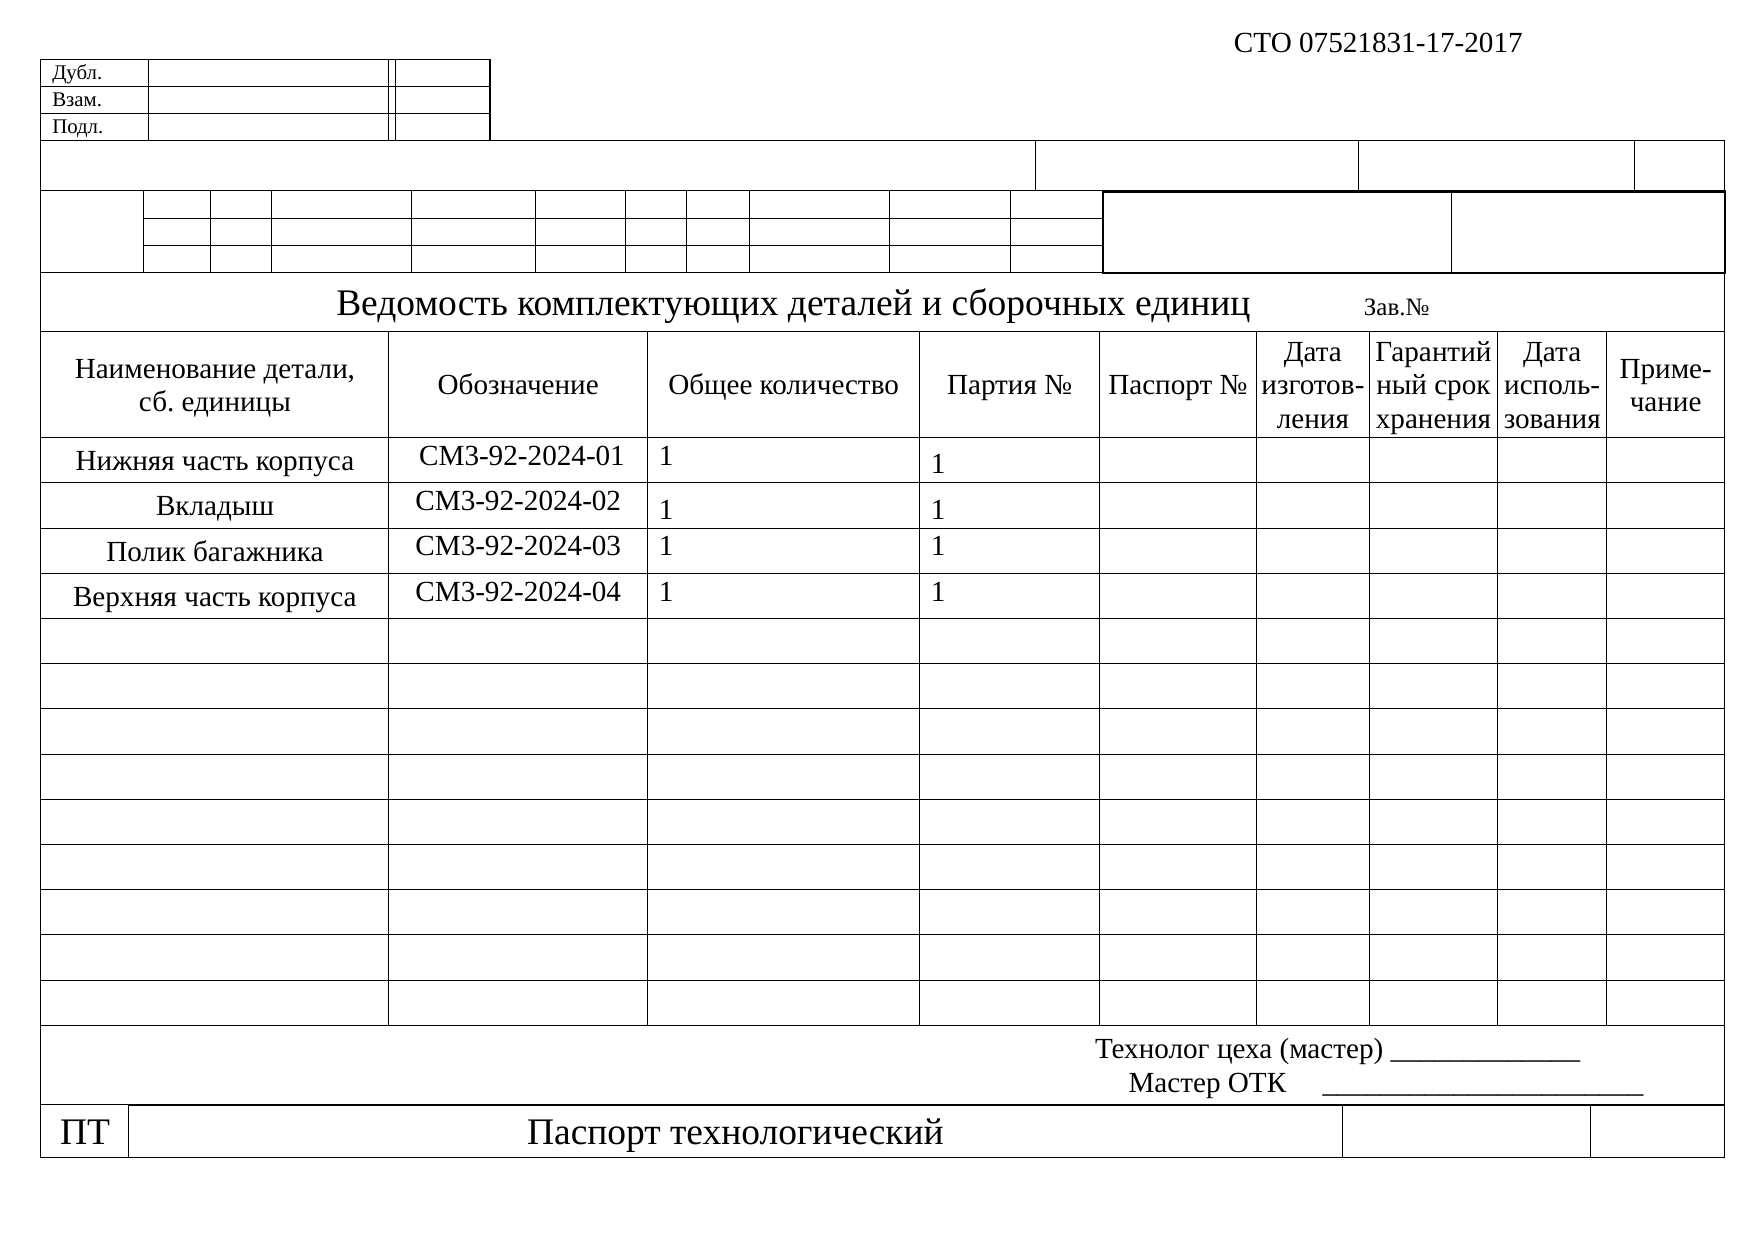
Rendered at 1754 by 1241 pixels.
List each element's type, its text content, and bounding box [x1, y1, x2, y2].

table_cell [920, 800, 1099, 844]
table_cell [920, 664, 1099, 708]
table_cell [1011, 219, 1102, 244]
table_cell Паспорт технологический [129, 1106, 1342, 1157]
table_header Дубл. [41, 60, 148, 86]
table_cell [890, 246, 1010, 272]
table_cell [750, 246, 889, 272]
table_cell [1100, 981, 1256, 1025]
table_cell [1257, 438, 1369, 482]
table_cell [1607, 755, 1724, 799]
table_cell [1370, 890, 1497, 934]
table_cell [536, 219, 625, 244]
table_cell Полик багажника [41, 529, 388, 573]
table_cell СМ3-92-2024-02 [389, 483, 647, 527]
table_header [149, 60, 388, 86]
table_cell 1 [920, 574, 1099, 618]
table_cell [412, 246, 535, 272]
text СТО 07521831-17-2017 [29, 25, 1723, 59]
table_cell [1370, 845, 1497, 889]
table_cell [920, 709, 1099, 753]
table_cell [1370, 619, 1497, 663]
table_cell [1370, 529, 1497, 573]
table_cell [1498, 664, 1606, 708]
table_cell [41, 191, 143, 272]
table_cell [1498, 845, 1606, 889]
table_cell Вкладыш [41, 483, 388, 527]
table_cell [1100, 664, 1256, 708]
table_cell [1100, 845, 1256, 889]
table_cell [1370, 935, 1497, 979]
table_cell [1036, 141, 1358, 190]
table_cell [687, 246, 749, 272]
table_cell 1 [920, 438, 1099, 482]
table_header [739, 59, 1253, 86]
table_cell [1591, 1106, 1724, 1157]
table_cell [1498, 619, 1606, 663]
table_cell [1607, 619, 1724, 663]
table_cell [1607, 981, 1724, 1025]
table_cell [272, 191, 411, 217]
table_cell Общее количество [648, 332, 919, 437]
table_cell [389, 664, 647, 708]
table_cell [1607, 574, 1724, 618]
table_cell [648, 800, 919, 844]
table_cell [1257, 755, 1369, 799]
table_header [491, 59, 738, 86]
table_cell [536, 191, 625, 217]
table_cell [1100, 800, 1256, 844]
table_cell СМ3-92-2024-03 [389, 529, 647, 573]
table_cell [648, 981, 919, 1025]
table_cell [1100, 438, 1256, 482]
table_cell 1 [648, 529, 919, 573]
table_cell 1 [920, 529, 1099, 573]
table_cell [1100, 483, 1256, 527]
table_cell [890, 219, 1010, 244]
table_cell [920, 755, 1099, 799]
table_cell [648, 935, 919, 979]
table_cell [389, 755, 647, 799]
table_cell [1370, 438, 1497, 482]
table_cell [648, 664, 919, 708]
table_cell [687, 219, 749, 244]
table_cell [41, 935, 388, 979]
table_cell [412, 191, 535, 217]
table_cell Дата исполь-зования [1498, 332, 1606, 437]
table_cell [41, 981, 388, 1025]
table_cell [41, 664, 388, 708]
table_cell [389, 87, 395, 113]
table_cell [491, 86, 785, 113]
table_cell [920, 935, 1099, 979]
table_cell [626, 219, 686, 244]
table_cell [1607, 438, 1724, 482]
table_cell [1452, 193, 1724, 272]
table_cell [389, 709, 647, 753]
table_cell Паспорт № [1100, 332, 1256, 437]
table_cell [1607, 890, 1724, 934]
table_cell [1498, 483, 1606, 527]
table_cell [1100, 890, 1256, 934]
table_cell [41, 141, 1035, 190]
table_cell [1607, 483, 1724, 527]
table_cell [1370, 981, 1497, 1025]
table_cell [211, 246, 271, 272]
table_cell Верхняя часть корпуса [41, 574, 388, 618]
table_cell [389, 114, 395, 140]
table_cell [1498, 709, 1606, 753]
table_cell [149, 87, 388, 113]
table_cell [1257, 890, 1369, 934]
table_cell 1 [648, 574, 919, 618]
table_cell [211, 219, 271, 244]
table_cell [1607, 935, 1724, 979]
table_cell 1 [648, 438, 919, 482]
table_cell [648, 890, 919, 934]
table_cell [1498, 800, 1606, 844]
table_cell [1257, 709, 1369, 753]
table_cell [1011, 246, 1102, 272]
table_cell [1011, 191, 1102, 217]
table_cell [1607, 709, 1724, 753]
table_cell [1100, 619, 1256, 663]
table_cell [144, 191, 210, 217]
table_cell [41, 619, 388, 663]
table_cell [1257, 619, 1369, 663]
table_cell Взам. [41, 87, 148, 113]
table_cell Подл. [41, 114, 148, 140]
table_cell СМ3-92-2024-01 [389, 438, 647, 482]
table_cell [1343, 1106, 1590, 1157]
table_cell [1257, 800, 1369, 844]
table_cell [1498, 755, 1606, 799]
table_cell [750, 219, 889, 244]
table_cell [1359, 141, 1634, 190]
table_cell [1498, 574, 1606, 618]
table_header [396, 60, 489, 86]
table_cell [750, 191, 889, 217]
table_cell [1257, 574, 1369, 618]
table_cell [1370, 755, 1497, 799]
table_cell [1100, 574, 1256, 618]
table_cell [41, 709, 388, 753]
table_cell [648, 845, 919, 889]
table_cell [41, 755, 388, 799]
table_header [389, 60, 395, 86]
table_cell [389, 845, 647, 889]
table_cell [648, 709, 919, 753]
table_cell [144, 219, 210, 244]
table_cell ПТ [41, 1105, 128, 1157]
table_cell [1257, 935, 1369, 979]
table_cell [626, 191, 686, 217]
table_cell [1257, 845, 1369, 889]
table_cell [1100, 755, 1256, 799]
table_cell [920, 981, 1099, 1025]
table_cell [412, 219, 535, 244]
table_cell [1104, 193, 1451, 272]
table_cell [1100, 529, 1256, 573]
table_cell 1 [648, 483, 919, 527]
table_cell [396, 87, 489, 113]
table_cell [396, 114, 489, 140]
table_cell Технолог цеха (мастер) _____________ Мастер ОТК ______________________ [41, 1026, 1724, 1104]
table_cell [1257, 664, 1369, 708]
table_cell [1370, 709, 1497, 753]
table_cell [389, 619, 647, 663]
table_cell [920, 890, 1099, 934]
table_cell [648, 755, 919, 799]
table_cell [389, 935, 647, 979]
table_cell [1370, 574, 1497, 618]
table_cell [41, 890, 388, 934]
table_cell Наименование детали, сб. единицы [41, 332, 388, 437]
table_cell [1100, 709, 1256, 753]
table_cell Приме-чание [1607, 332, 1724, 437]
table_cell СМ3-92-2024-04 [389, 574, 647, 618]
table_cell 1 [920, 483, 1099, 527]
table_cell [1370, 664, 1497, 708]
table_cell [1498, 890, 1606, 934]
table_cell [920, 845, 1099, 889]
table_cell [1635, 141, 1724, 190]
table_cell Дата изготов-ления [1257, 332, 1369, 437]
table_cell [1257, 483, 1369, 527]
table_cell Ведомость комплектующих деталей и сборочных единиц Зав.№ [41, 273, 1724, 331]
table_cell [1498, 438, 1606, 482]
table_cell [1607, 800, 1724, 844]
table_cell [536, 246, 625, 272]
table_cell [272, 219, 411, 244]
table_cell [41, 800, 388, 844]
table_cell [491, 113, 785, 140]
table_cell [211, 191, 271, 217]
table_cell [1607, 664, 1724, 708]
table_cell [1498, 935, 1606, 979]
table_header [1253, 59, 1724, 86]
table_cell [144, 246, 210, 272]
table_cell [648, 619, 919, 663]
table_cell [1607, 529, 1724, 573]
table_cell [626, 246, 686, 272]
table_cell [1257, 981, 1369, 1025]
table_cell [389, 981, 647, 1025]
table_cell [1498, 981, 1606, 1025]
table_cell Обозначение [389, 332, 647, 437]
table_cell [41, 845, 388, 889]
table_cell [687, 191, 749, 217]
table_cell Партия № [920, 332, 1099, 437]
table_cell [1100, 935, 1256, 979]
table_cell [890, 191, 1010, 217]
table_cell [920, 619, 1099, 663]
table_cell [1370, 483, 1497, 527]
table_cell Нижняя часть корпуса [41, 438, 388, 482]
table_cell [389, 800, 647, 844]
table_cell [272, 246, 411, 272]
table_cell [1370, 800, 1497, 844]
table_cell [785, 86, 1724, 140]
table_cell [1607, 845, 1724, 889]
table_cell Гарантийный срок хранения [1370, 332, 1497, 437]
table_cell [149, 114, 388, 140]
table_cell [1257, 529, 1369, 573]
table_cell [1498, 529, 1606, 573]
table_cell [389, 890, 647, 934]
